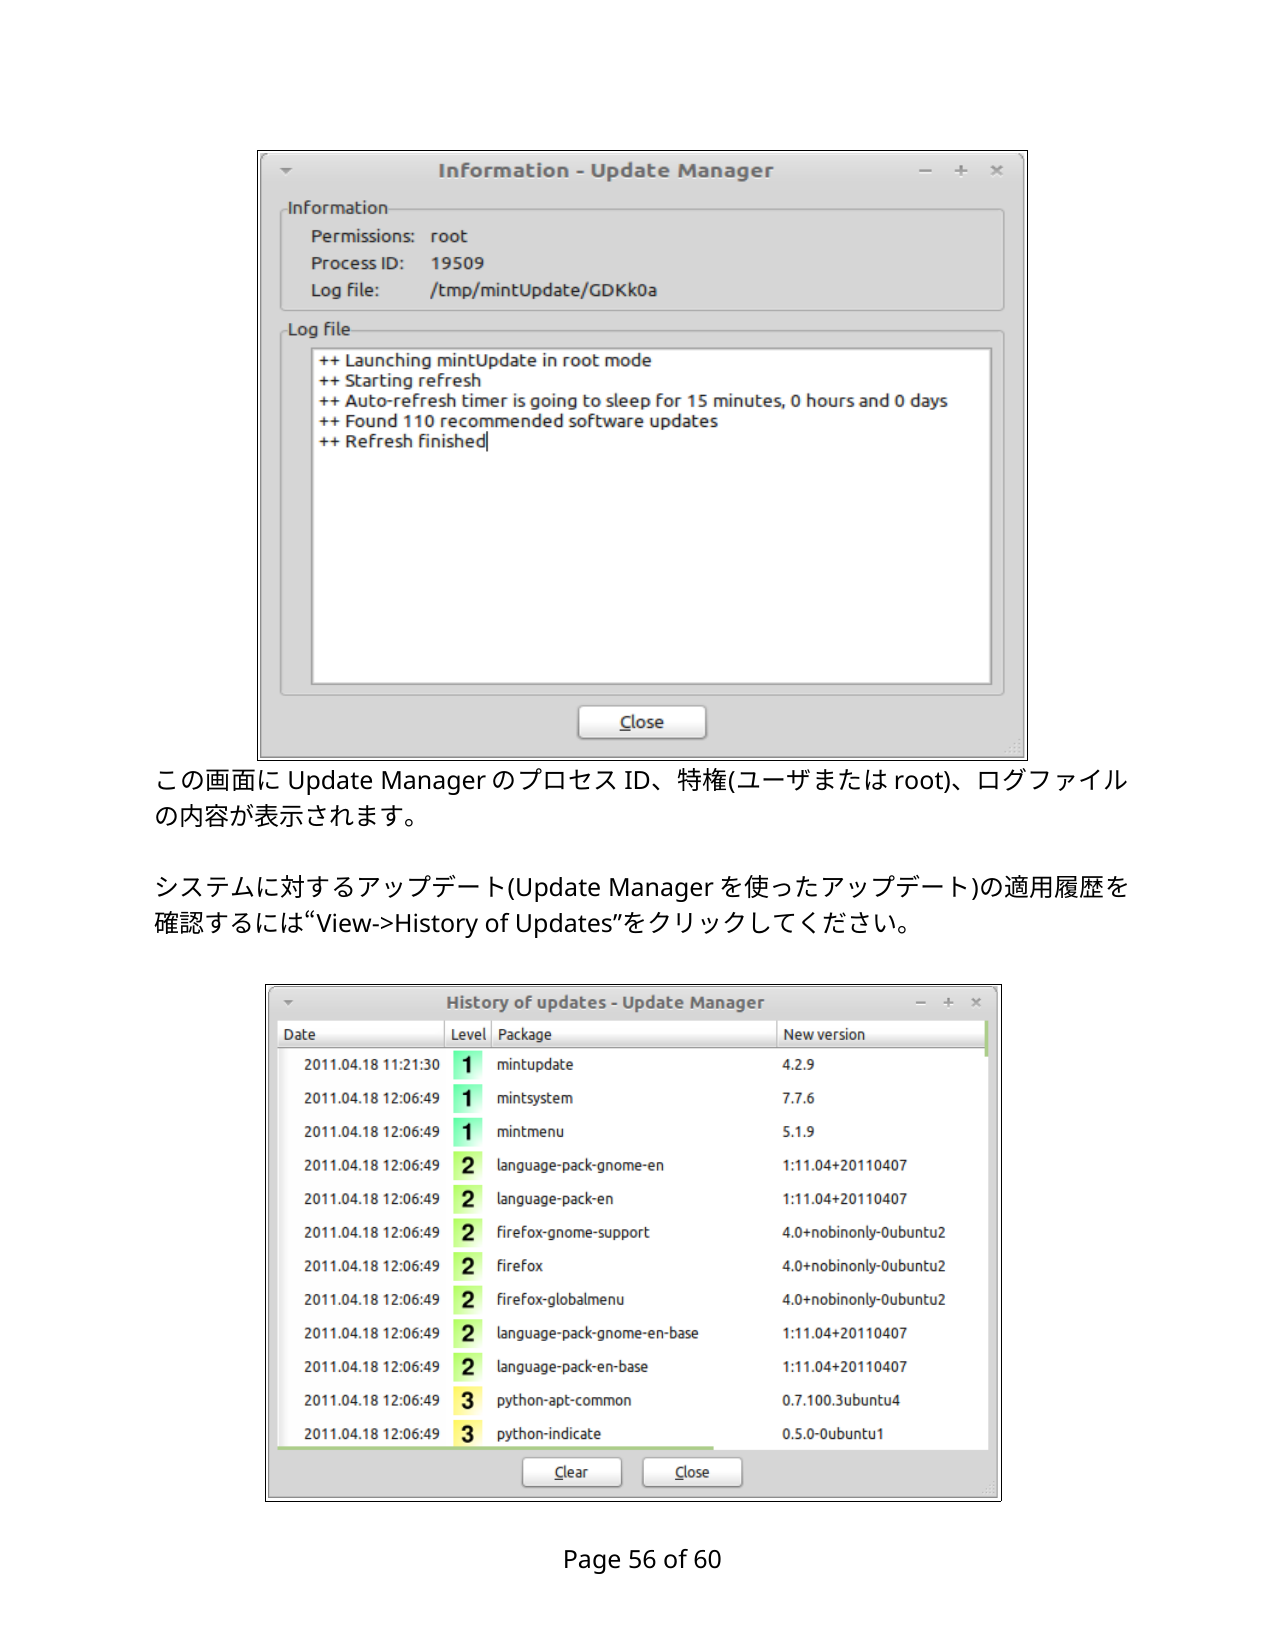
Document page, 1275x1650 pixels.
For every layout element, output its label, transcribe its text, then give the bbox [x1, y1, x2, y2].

picture [268, 986, 998, 1498]
text システムに対するアップデート(Update Managerを使ったアップデート)の適用履歴を確認するには“View->History of Updates”をクリックしてください。 [154, 867, 1130, 939]
picture [260, 153, 1025, 758]
text この画面にUpdate ManagerのプロセスID、特権(ユーザまたはroot)、ログファイルの内容が表示されます。 [154, 150, 1130, 833]
